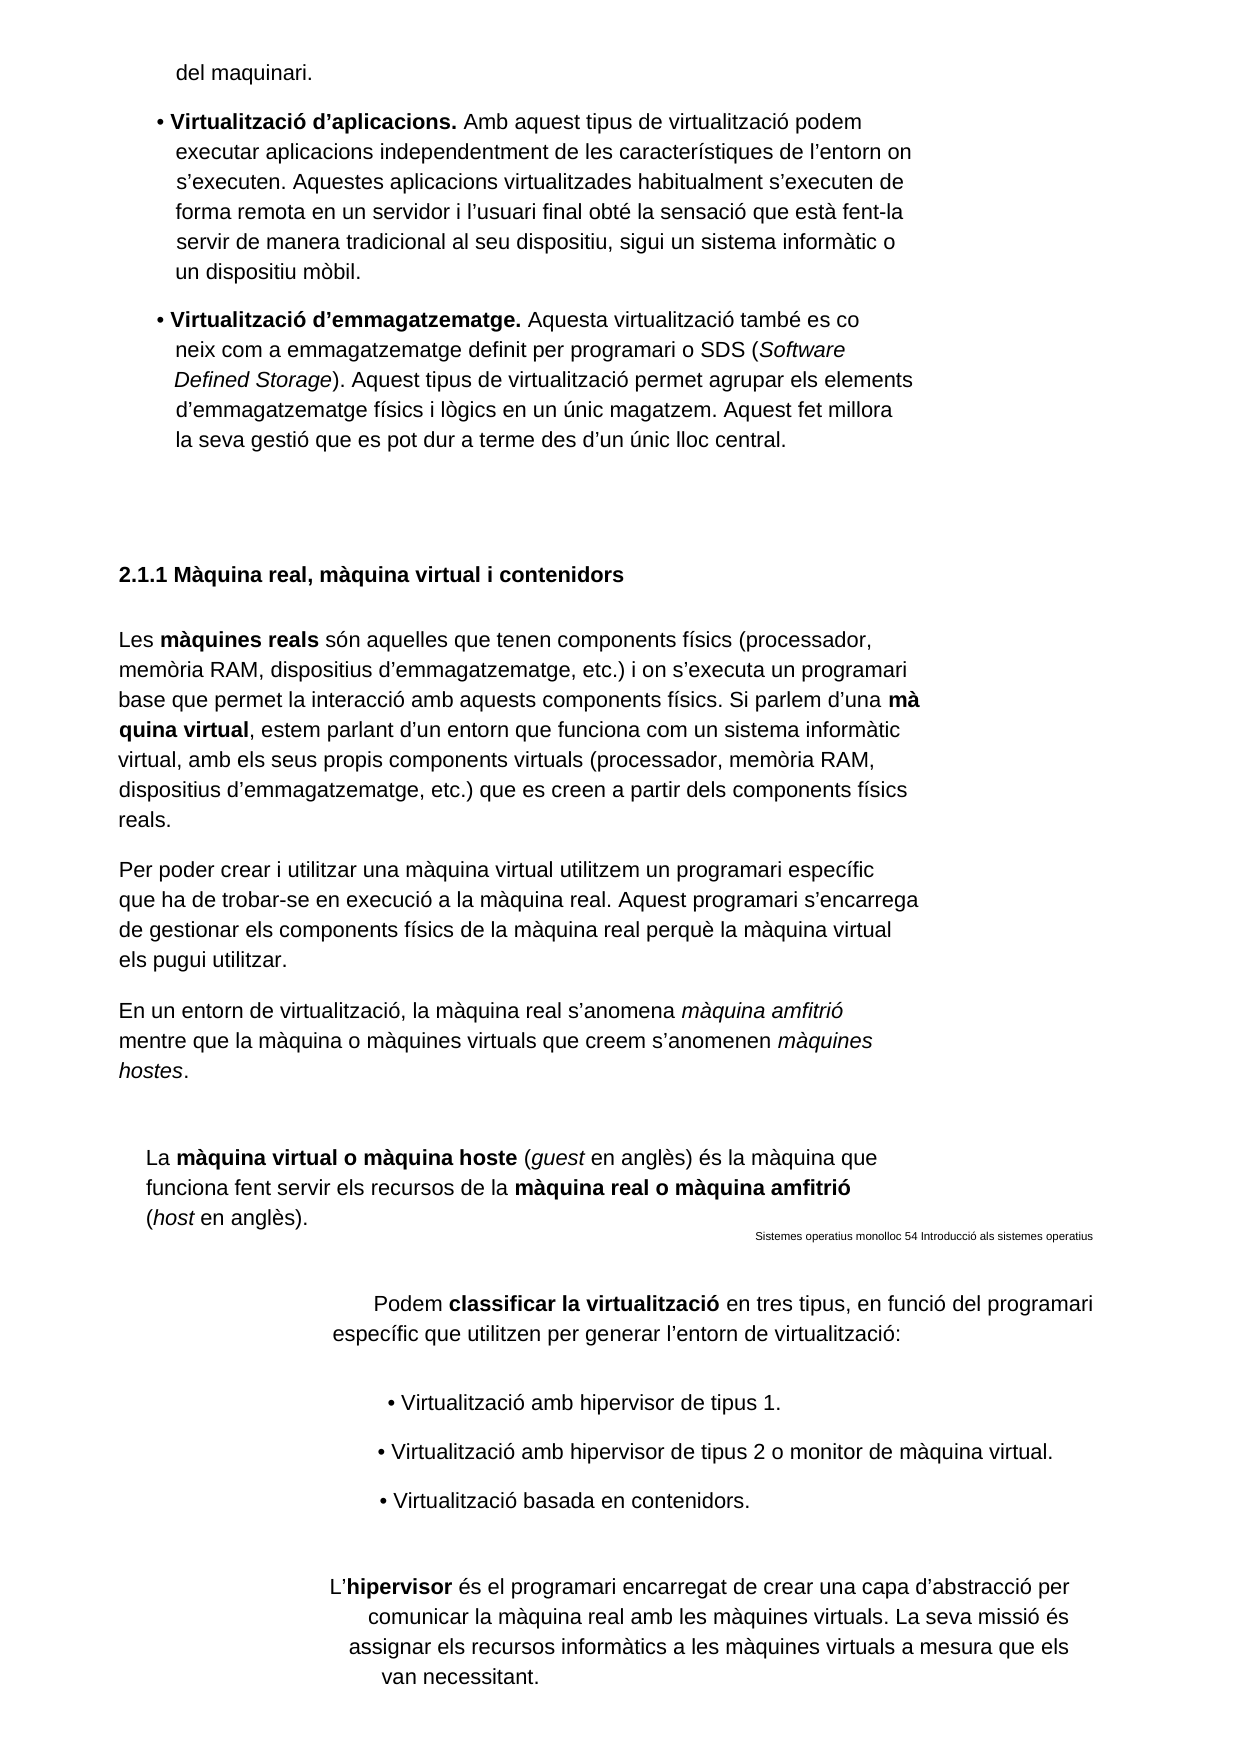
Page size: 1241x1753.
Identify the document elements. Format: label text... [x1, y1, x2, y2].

text executar aplicacions independentment de les característiques de l’entorn on [175, 138, 1122, 164]
text d’emmagatzematge físics i lògics en un únic magatzem. Aquest fet millora [176, 397, 1122, 422]
text específic que utilitzen per generar l’entorn de virtualització: [0, 1321, 901, 1346]
text neix com a emmagatzematge definit per programari o SDS (Software [175, 337, 1122, 362]
text els pugui utilitzar. [119, 947, 1122, 973]
text forma remota en un servidor i l’usuari final obté la sensació que està fent-la [175, 198, 1122, 224]
text funciona fent servir els recursos de la màquina real o màquina amfitrió [146, 1175, 1122, 1200]
text • Virtualització basada en contenidors. [0, 1488, 751, 1513]
text 2.1.1 Màquina real, màquina virtual i contenidors [119, 562, 1122, 587]
text base que permet la interacció amb aquests components físics. Si parlem d’una mà [118, 687, 1122, 712]
text Les màquines reals són aquelles que tenen components físics (processador, [118, 627, 1122, 652]
text dispositius d’emmagatzematge, etc.) que es creen a partir dels components físics [119, 777, 1122, 802]
text • Virtualització d’emmagatzematge. Aquesta virtualització també es co [156, 307, 1122, 332]
text reals. [118, 807, 1122, 832]
text assignar els recursos informàtics a les màquines virtuals a mesura que els [0, 1634, 1069, 1659]
text • Virtualització d’aplicacions. Amb aquest tipus de virtualització podem [156, 108, 1122, 134]
text La màquina virtual o màquina hoste (guest en anglès) és la màquina que [146, 1145, 1122, 1170]
text (host en anglès). [146, 1205, 1122, 1230]
text la seva gestió que es pot dur a terme des d’un únic lloc central. [175, 427, 1122, 452]
text Podem classificar la virtualització en tres tipus, en funció del programari [0, 1291, 1093, 1316]
text hostes. [118, 1058, 1122, 1083]
text Per poder crear i utilitzar una màquina virtual utilitzem un programari específic [118, 857, 1122, 883]
text memòria RAM, dispositius d’emmagatzematge, etc.) i on s’executa un programari [118, 657, 1122, 682]
text del maquinari. [176, 60, 1122, 85]
text s’executen. Aquestes aplicacions virtualitzades habitualment s’executen de [176, 168, 1122, 194]
text L’hipervisor és el programari encarregat de crear una capa d’abstracció per [0, 1574, 1070, 1599]
text comunicar la màquina real amb les màquines virtuals. La seva missió és [0, 1604, 1069, 1629]
text Defined Storage). Aquest tipus de virtualització permet agrupar els elements [174, 367, 1122, 392]
text de gestionar els components físics de la màquina real perquè la màquina virtual [119, 917, 1122, 943]
text quina virtual, estem parlant d’un entorn que funciona com un sistema informàtic [119, 717, 1122, 742]
text virtual, amb els seus propis components virtuals (processador, memòria RAM, [118, 747, 1122, 772]
text que ha de trobar-se en execució a la màquina real. Aquest programari s’encarrega [119, 887, 1122, 913]
text van necessitant. [381, 1664, 1122, 1689]
text • Virtualització amb hipervisor de tipus 1. [0, 1390, 782, 1415]
text servir de manera tradicional al seu dispositiu, sigui un sistema informàtic o [176, 228, 1122, 254]
text • Virtualització amb hipervisor de tipus 2 o monitor de màquina virtual. [0, 1439, 1054, 1464]
text En un entorn de virtualització, la màquina real s’anomena màquina amfitrió [118, 998, 1122, 1023]
text Sistemes operatius monolloc 54 Introducció als sistemes operatius [0, 1230, 1093, 1243]
text un dispositiu mòbil. [175, 258, 1122, 284]
text mentre que la màquina o màquines virtuals que creem s’anomenen màquines [118, 1028, 1122, 1053]
